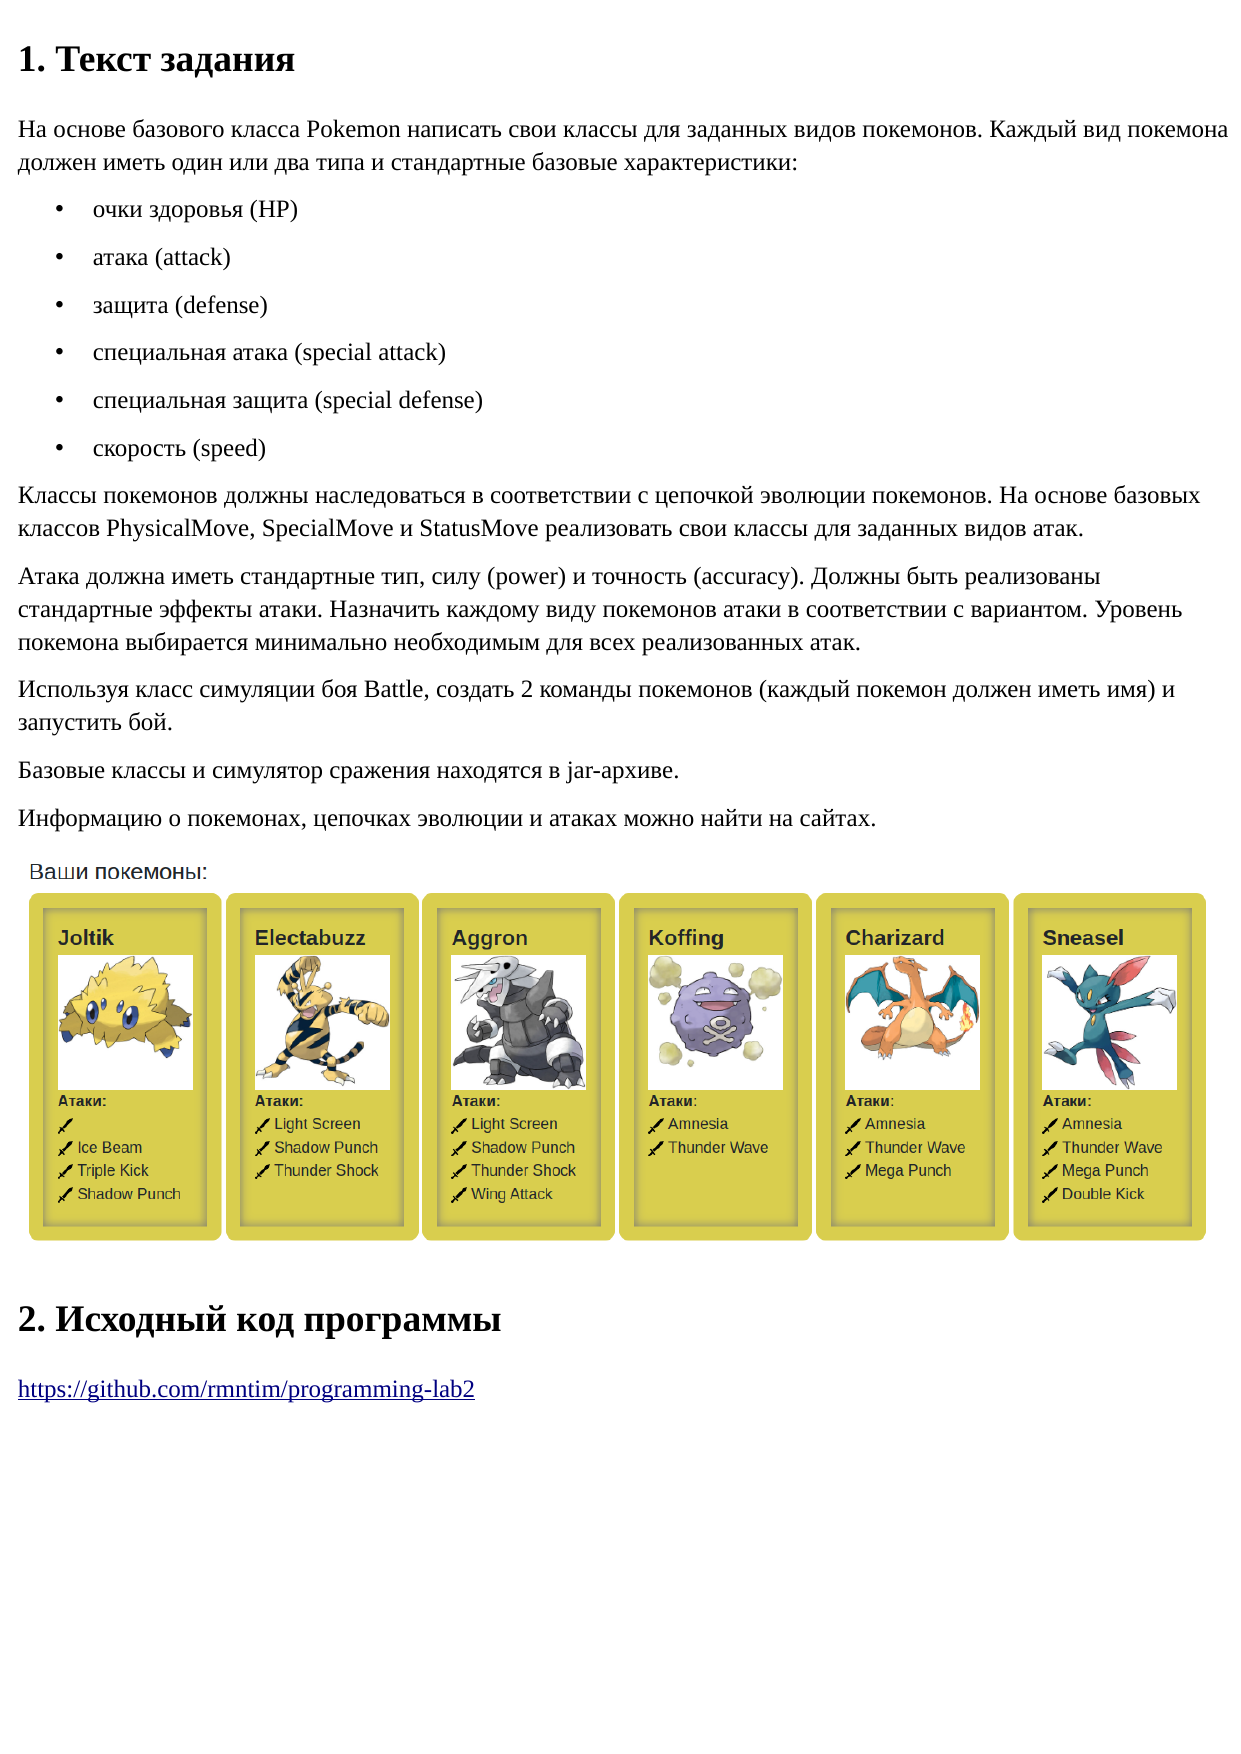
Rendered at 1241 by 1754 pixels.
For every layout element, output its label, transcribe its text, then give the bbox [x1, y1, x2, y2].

text Информацию о покемонах, цепочках эволюции и атаках можно найти на сайтах. [18, 803, 1231, 831]
subtitle 2. Исходный код программы [18, 1296, 1231, 1339]
list скорость (speed) [55, 433, 1231, 461]
list специальная атака (special attack) [55, 337, 1231, 366]
text На основе базового класса Pokemon написать свои классы для заданных видов покемонов. Каждый вид покемона должен иметь один или два типа и стандартные базовые характеристики: [18, 114, 1231, 176]
text Базовые классы и симулятор сражения находятся в jar-архиве. [18, 755, 1231, 784]
subtitle 1. Текст задания [18, 37, 1231, 80]
list специальная защита (special defense) [55, 385, 1231, 414]
text Классы покемонов должны наследоваться в соответствии с цепочкой эволюции покемонов. На основе базовых классов PhysicalMove, SpecialMove и StatusMove реализовать свои классы для заданных видов атак. [18, 480, 1231, 542]
text Используя класс симуляции боя Battle, создать 2 команды покемонов (каждый покемон должен иметь имя) и запустить бой. [18, 674, 1231, 736]
list защита (defense) [55, 290, 1231, 318]
list очки здоровья (HP) [55, 194, 1231, 223]
list атака (attack) [55, 242, 1231, 271]
picture [17, 850, 1232, 1248]
text Атака должна иметь стандартные тип, силу (power) и точность (accuracy). Должны быть реализованы стандартные эффекты атаки. Назначить каждому виду покемонов атаки в соответствии с вариантом. Уровень покемона выбирается минимально необходимым для всех реализованных атак. [18, 561, 1231, 656]
text https://github.com/rmntim/programming-lab2 [18, 1374, 1231, 1402]
